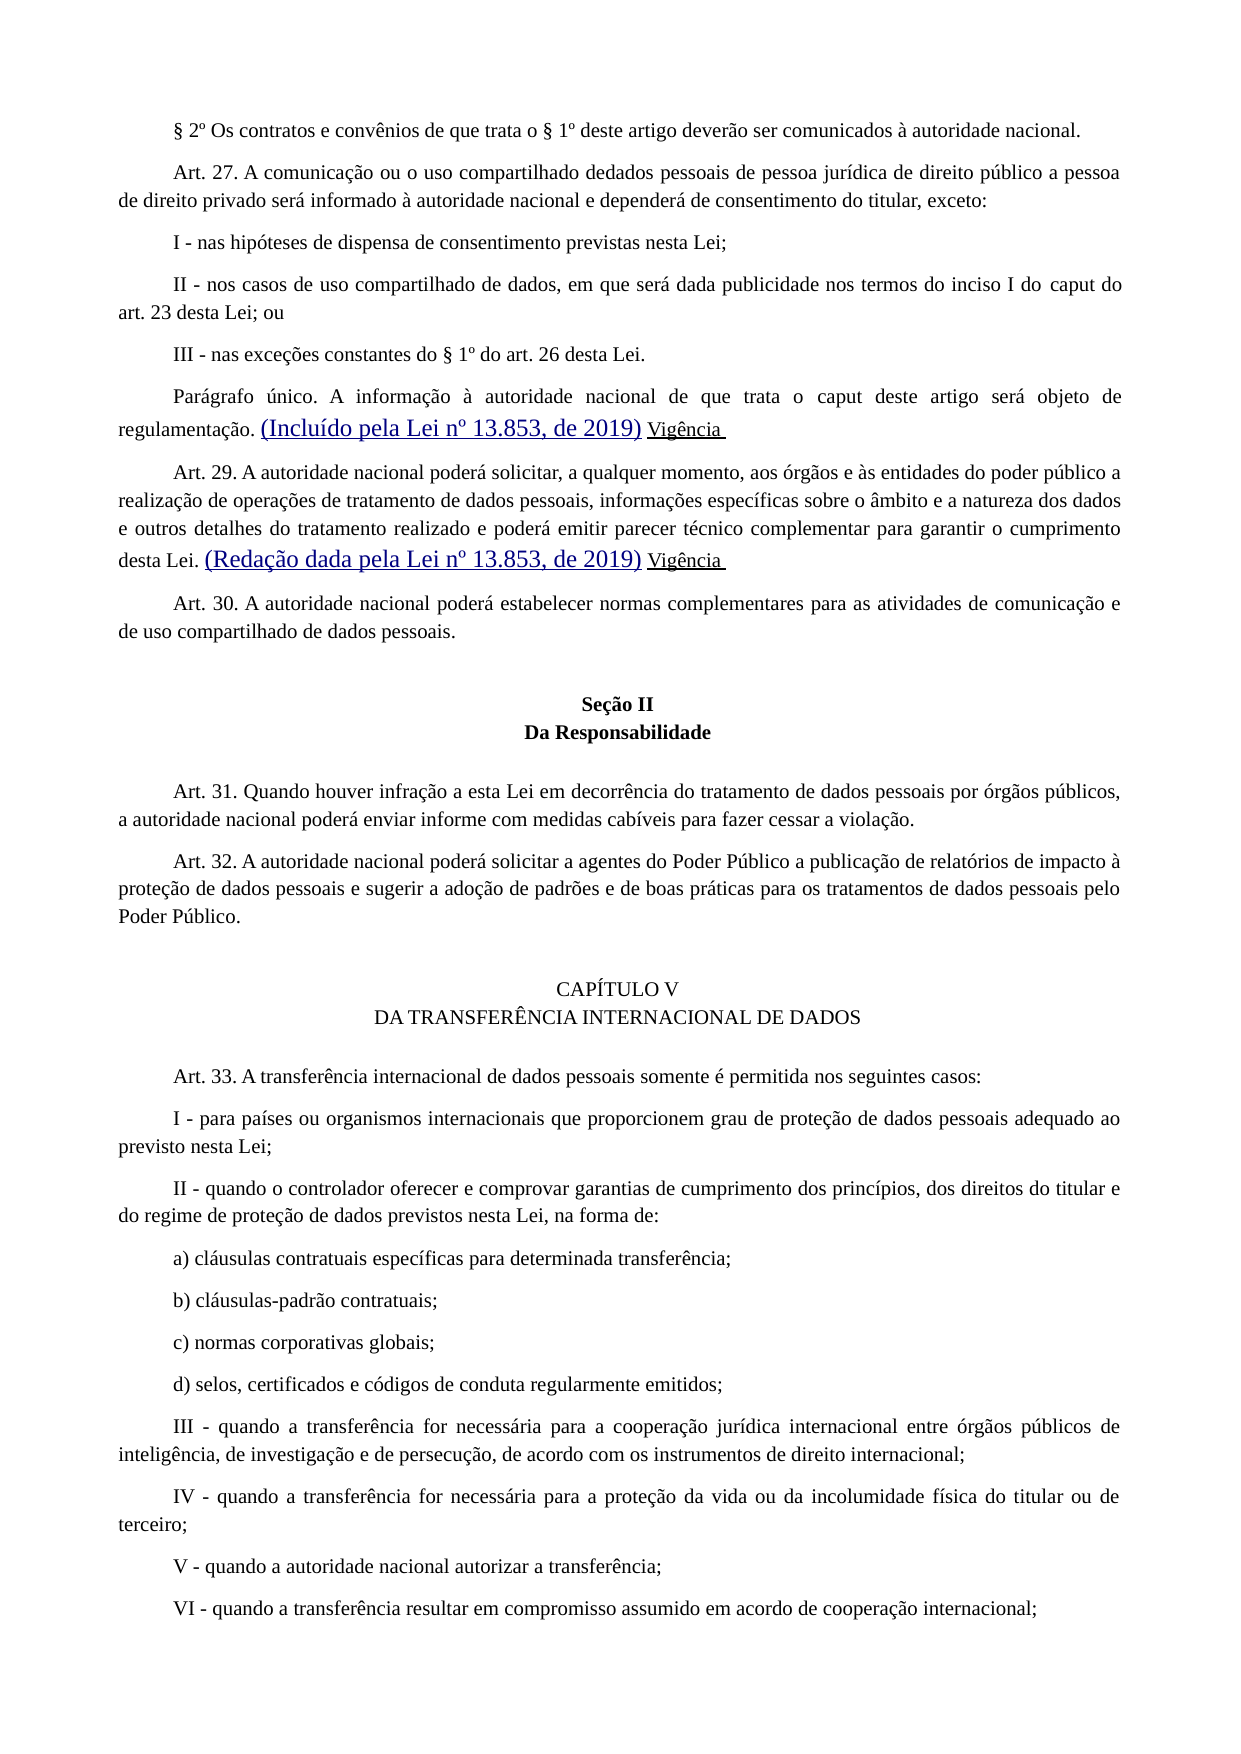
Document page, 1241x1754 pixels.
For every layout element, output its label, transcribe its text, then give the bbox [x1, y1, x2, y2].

text VI - quando a transferência resultar em compromisso assumido em acordo de cooperação internacional; [118, 1596, 1122, 1620]
text Art. 29. A autoridade nacional poderá solicitar, a qualquer momento, aos órgãos e às entidades do poder público a realização de operações de tratamento de dados pessoais, informações específicas sobre o âmbito e a natureza dos dados e outros detalhes do tratamento realizado e poderá emitir parecer técnico complementar para garantir o cumprimento desta Lei. (Redação dada pela Lei nº 13.853, de 2019) Vigência [118, 460, 1122, 572]
text d) selos, certificados e códigos de conduta regularmente emitidos; [118, 1372, 1122, 1396]
text I - nas hipóteses de dispensa de consentimento previstas nesta Lei; [118, 230, 1122, 254]
text II - quando o controlador oferecer e comprovar garantias de cumprimento dos princípios, dos direitos do titular e do regime de proteção de dados previstos nesta Lei, na forma de: [118, 1176, 1122, 1227]
text Art. 33. A transferência internacional de dados pessoais somente é permitida nos seguintes casos: [118, 1064, 1122, 1088]
text Art. 32. A autoridade nacional poderá solicitar a agentes do Poder Público a publicação de relatórios de impacto à proteção de dados pessoais e sugerir a adoção de padrões e de boas práticas para os tratamentos de dados pessoais pelo Poder Público. [118, 849, 1122, 928]
text Parágrafo único. A informação à autoridade nacional de que trata o caput deste artigo será objeto de regulamentação. (Incluído pela Lei nº 13.853, de 2019) Vigência [118, 384, 1122, 441]
text I - para países ou organismos internacionais que proporcionem grau de proteção de dados pessoais adequado ao previsto nesta Lei; [118, 1106, 1122, 1158]
text CAPÍTULO V DA TRANSFERÊNCIA INTERNACIONAL DE DADOS [118, 977, 1122, 1029]
text § 2º Os contratos e convênios de que trata o § 1º deste artigo deverão ser comunicados à autoridade nacional. [118, 118, 1122, 142]
text III - nas exceções constantes do § 1º do art. 26 desta Lei. [118, 342, 1122, 366]
text Seção II Da Responsabilidade [118, 692, 1122, 744]
text V - quando a autoridade nacional autorizar a transferência; [118, 1554, 1122, 1578]
text Art. 27. A comunicação ou o uso compartilhado dedados pessoais de pessoa jurídica de direito público a pessoa de direito privado será informado à autoridade nacional e dependerá de consentimento do titular, exceto: [118, 160, 1122, 212]
text Art. 31. Quando houver infração a esta Lei em decorrência do tratamento de dados pessoais por órgãos públicos, a autoridade nacional poderá enviar informe com medidas cabíveis para fazer cessar a violação. [118, 779, 1122, 831]
text a) cláusulas contratuais específicas para determinada transferência; [118, 1246, 1122, 1269]
text c) normas corporativas globais; [118, 1330, 1122, 1354]
text b) cláusulas-padrão contratuais; [118, 1288, 1122, 1312]
text Art. 30. A autoridade nacional poderá estabelecer normas complementares para as atividades de comunicação e de uso compartilhado de dados pessoais. [118, 591, 1122, 643]
text IV - quando a transferência for necessária para a proteção da vida ou da incolumidade física do titular ou de terceiro; [118, 1484, 1122, 1536]
text II - nos casos de uso compartilhado de dados, em que será dada publicidade nos termos do inciso I do caput do art. 23 desta Lei; ou [118, 272, 1122, 324]
text III - quando a transferência for necessária para a cooperação jurídica internacional entre órgãos públicos de inteligência, de investigação e de persecução, de acordo com os instrumentos de direito internacional; [118, 1414, 1122, 1466]
